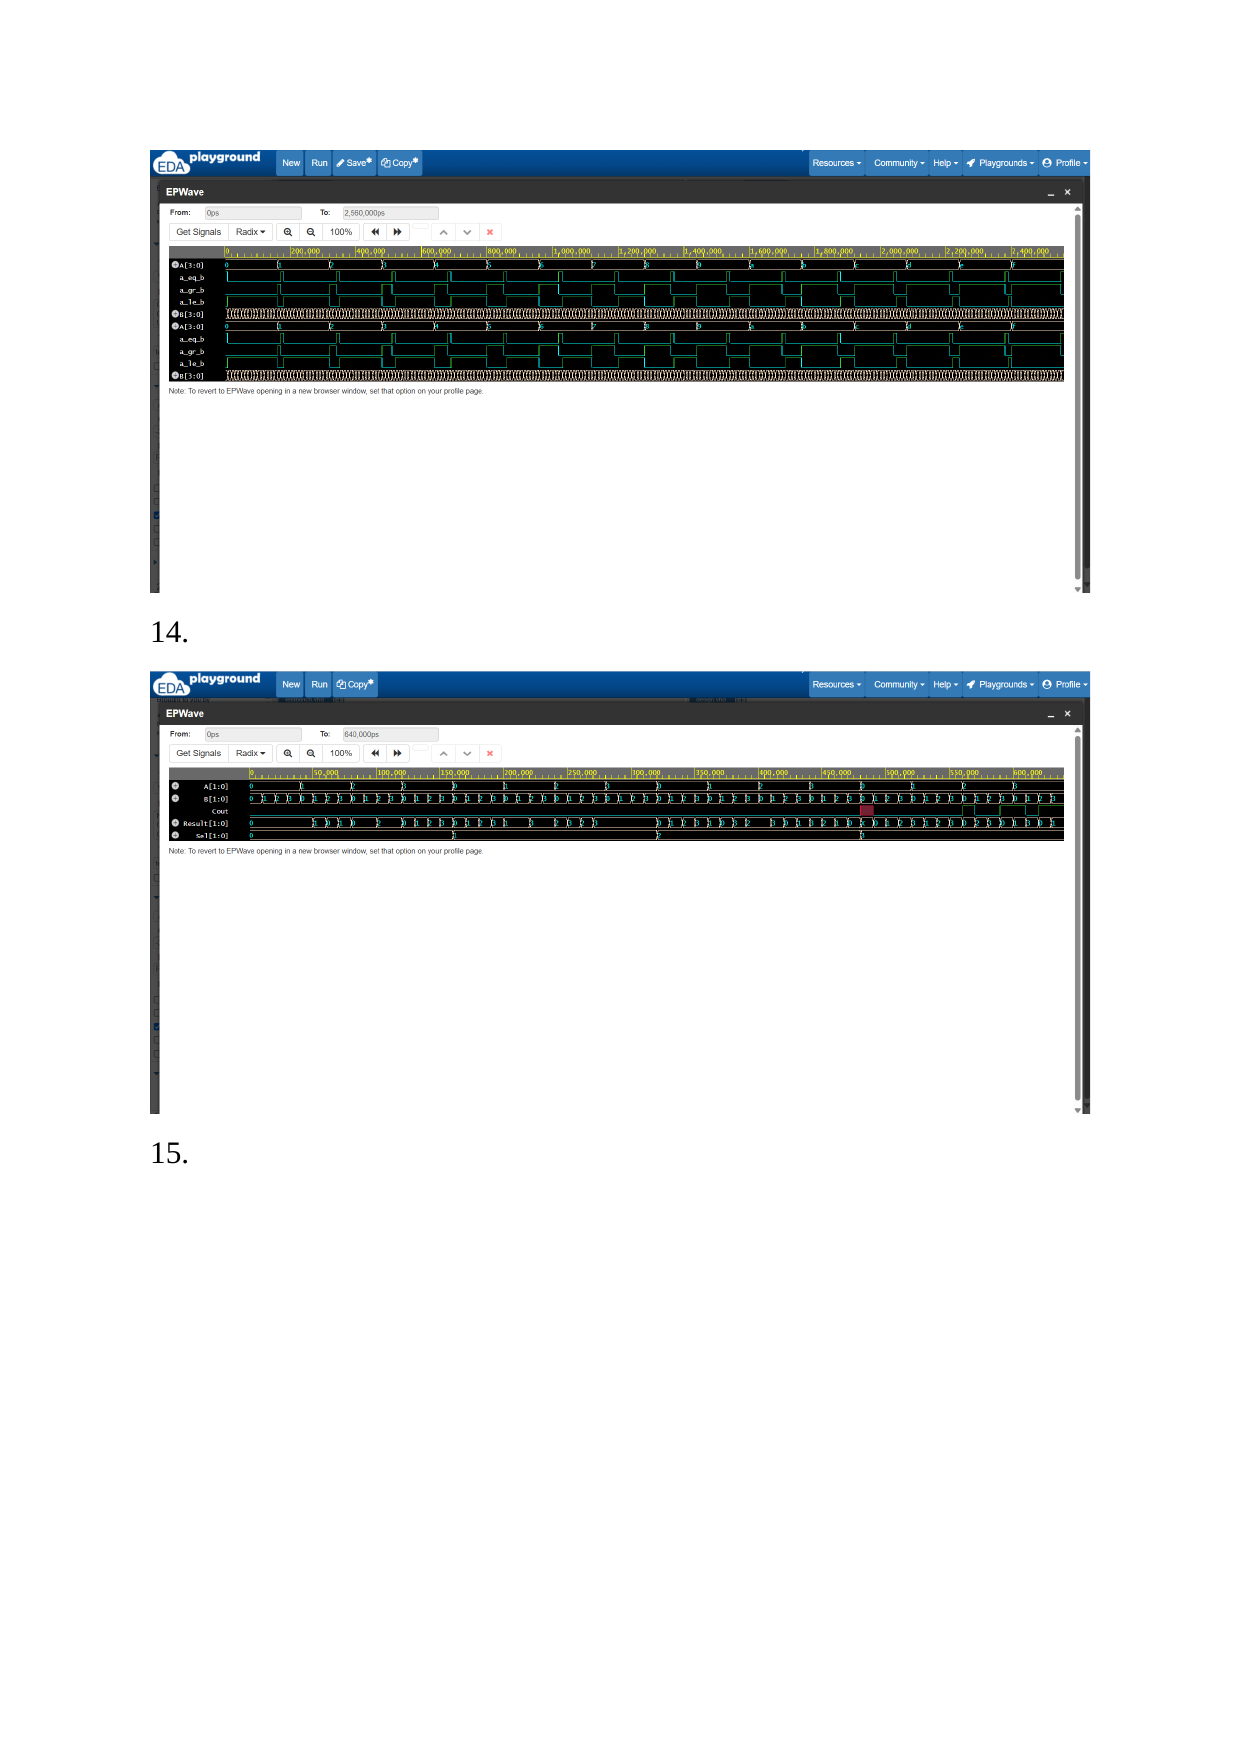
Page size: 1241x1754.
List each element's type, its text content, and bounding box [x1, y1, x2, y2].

text 15. [150, 1134, 1090, 1170]
text 14. [150, 613, 1090, 649]
